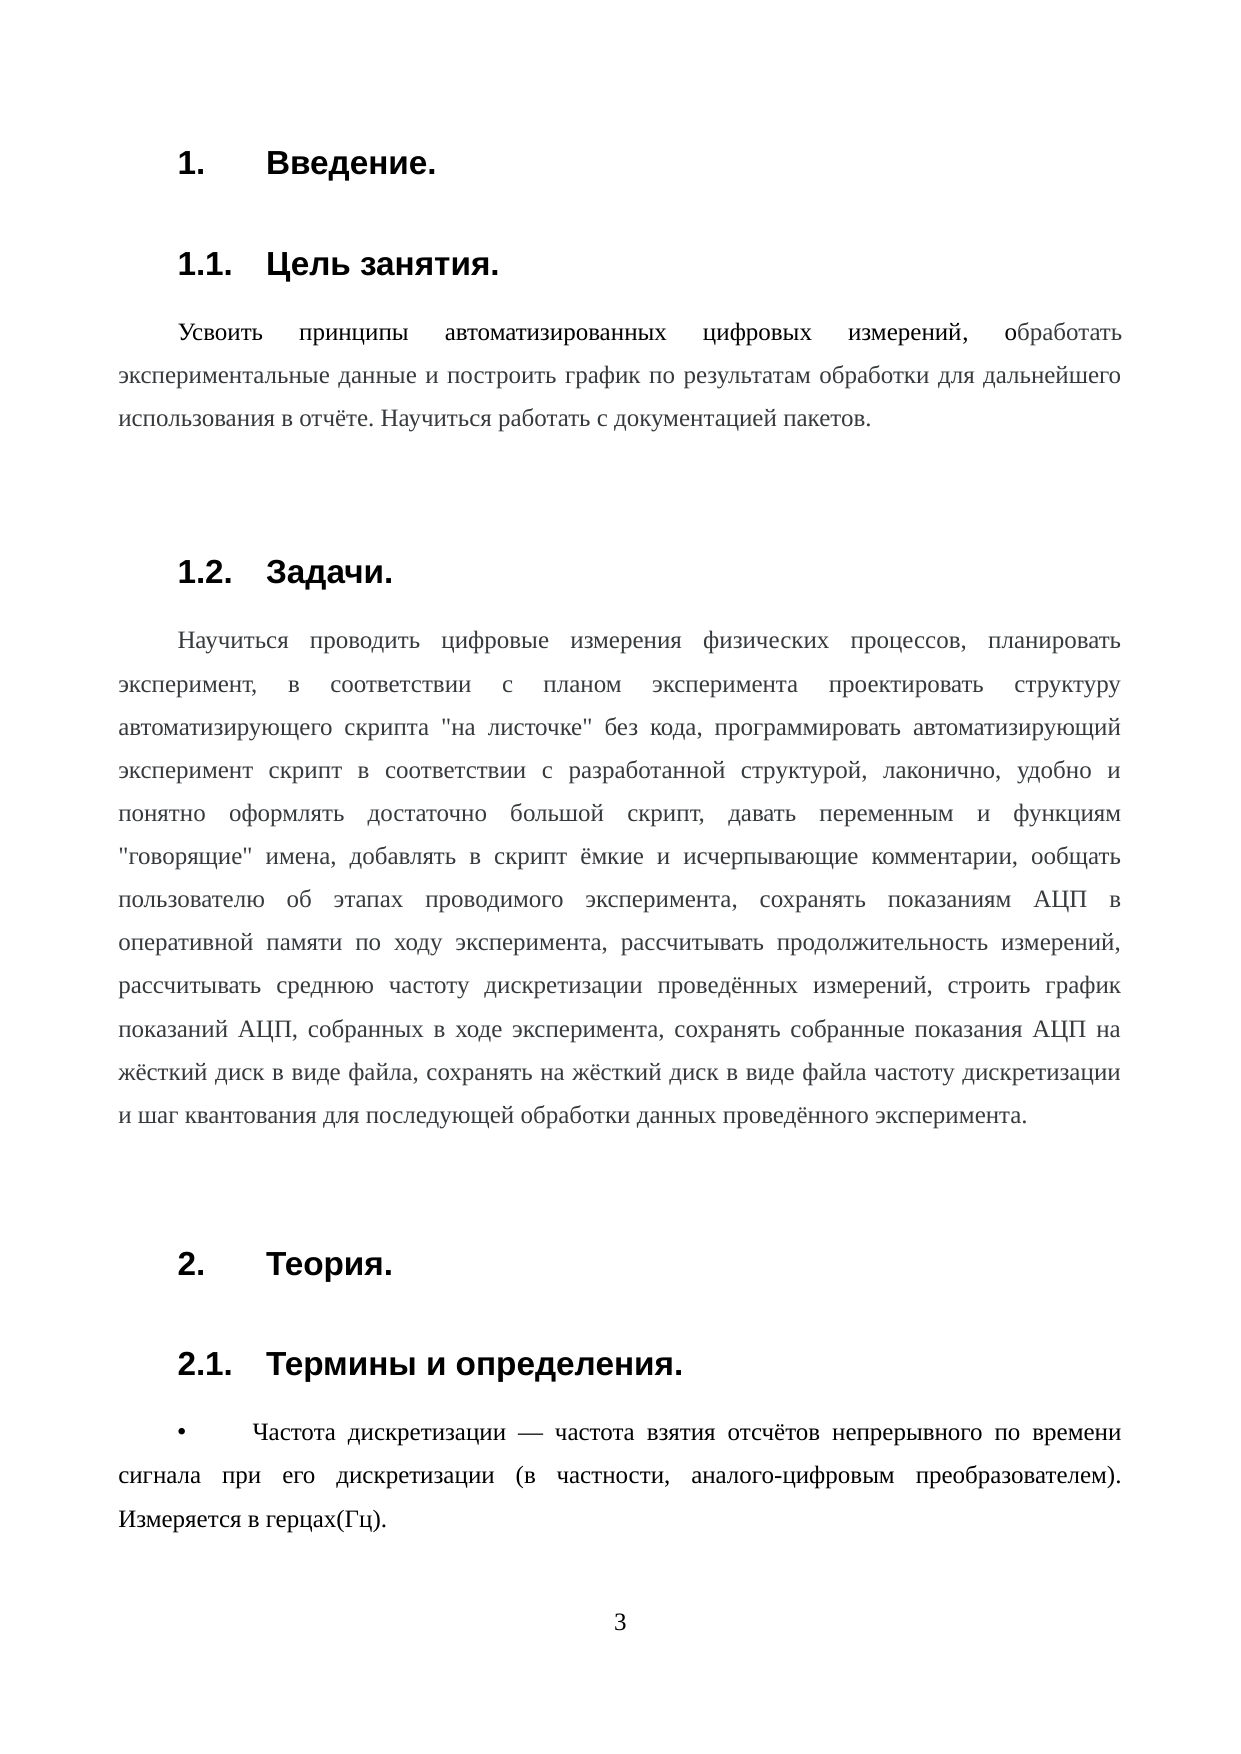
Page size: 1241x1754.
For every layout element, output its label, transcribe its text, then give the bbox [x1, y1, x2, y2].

list Частота дискретизации — частота взятия отсчётов непрерывного по времени сигнала при его дискретизации (в частности, аналого-цифровым преобразователем). Измеряется в герцах(Гц). [118, 1417, 1122, 1532]
text Усвоить принципы автоматизированных цифровых измерений, обработать экспериментальные данные и построить график по результатам обработки для дальнейшего использования в отчёте. Научиться работать с документацией пакетов. [118, 317, 1122, 432]
subtitle Термины и определения. [177, 1344, 1093, 1383]
text Научиться проводить цифровые измерения физических процессов, планировать эксперимент, в соответствии с планом эксперимента проектировать структуру автоматизирующего скрипта "на листочке" без кода, программировать автоматизирующий эксперимент скрипт в соответствии с разработанной структурой, лаконично, удобно и понятно оформлять достаточно большой скрипт, давать переменным и функциям "говорящие" имена, добавлять в скрипт ёмкие и исчерпывающие комментарии, ообщать пользователю об этапах проводимого эксперимента, сохранять показаниям АЦП в оперативной памяти по ходу эксперимента, рассчитывать продолжительность измерений, рассчитывать среднюю частоту дискретизации проведённых измерений, строить график показаний АЦП, собранных в ходе эксперимента, сохранять собранные показания АЦП на жёсткий диск в виде файла, сохранять на жёсткий диск в виде файла частоту дискретизации и шаг квантования для последующей обработки данных проведённого эксперимента. [118, 626, 1122, 1129]
subtitle Введение. [177, 143, 1093, 182]
subtitle Цель занятия. [177, 244, 1093, 282]
subtitle Задачи. [177, 553, 1093, 591]
subtitle Теория. [177, 1244, 1093, 1282]
